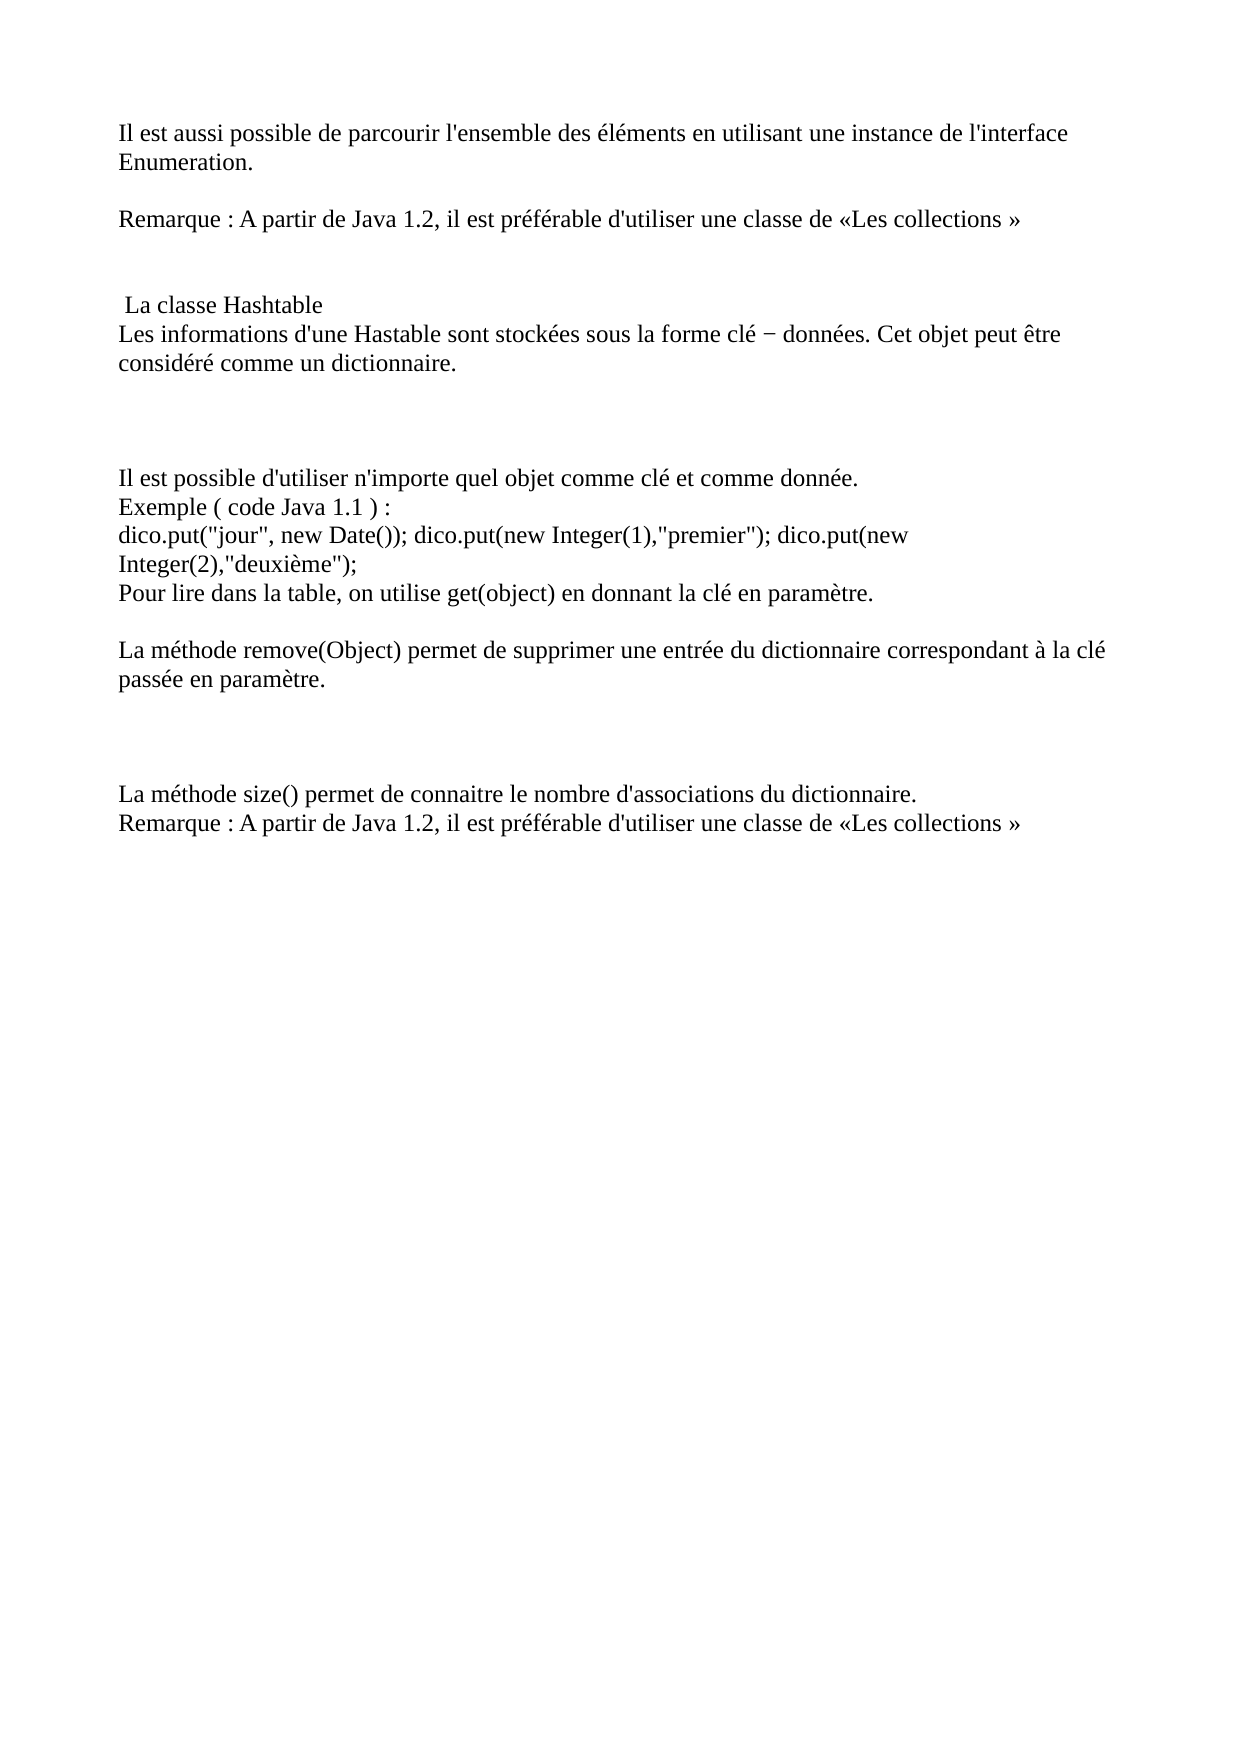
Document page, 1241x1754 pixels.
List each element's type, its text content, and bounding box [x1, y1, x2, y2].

text Il est possible d'utiliser n'importe quel objet comme clé et comme donnée. [118, 463, 1122, 492]
text Les informations d'une Hastable sont stockées sous la forme clé − données. Cet objet peut être considéré comme un dictionnaire. [118, 319, 1122, 377]
text Pour lire dans la table, on utilise get(object) en donnant la clé en paramètre. [118, 578, 1122, 607]
text Il est aussi possible de parcourir l'ensemble des éléments en utilisant une instance de l'interface Enumeration. [118, 118, 1122, 176]
text Exemple ( code Java 1.1 ) : [118, 492, 1122, 521]
text La méthode remove(Object) permet de supprimer une entrée du dictionnaire correspondant à la clé passée en paramètre. [118, 636, 1122, 693]
text dico.put("jour", new Date()); dico.put(new Integer(1),"premier"); dico.put(new Integer(2),"deuxième"); [118, 521, 1122, 578]
text Remarque : A partir de Java 1.2, il est préférable d'utiliser une classe de «Les collections » [118, 204, 1122, 233]
text La méthode size() permet de connaitre le nombre d'associations du dictionnaire. [118, 779, 1122, 808]
text La classe Hashtable [118, 291, 1122, 319]
text Remarque : A partir de Java 1.2, il est préférable d'utiliser une classe de «Les collections » [118, 808, 1122, 837]
